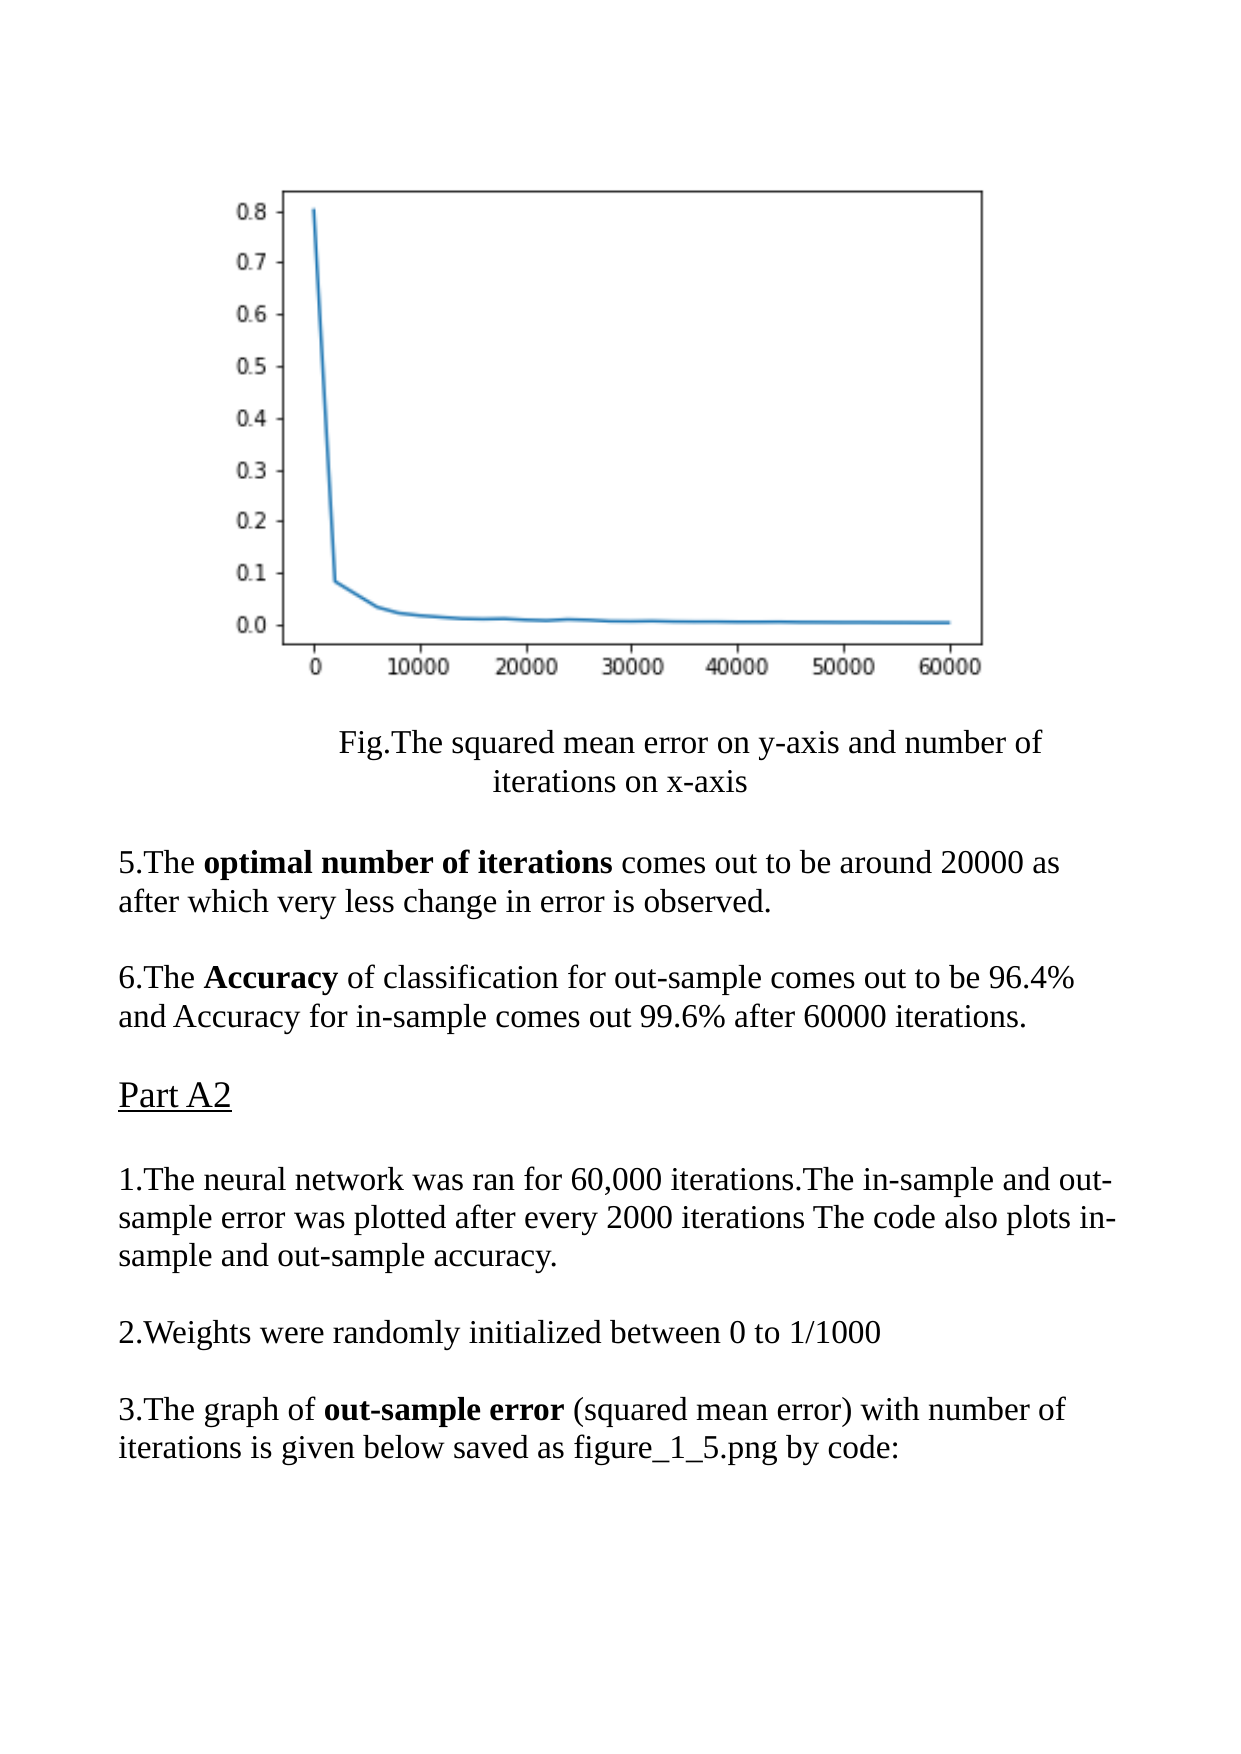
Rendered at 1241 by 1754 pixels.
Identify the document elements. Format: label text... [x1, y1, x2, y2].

picture [170, 118, 1071, 719]
text 2.Weights were randomly initialized between 0 to 1/1000 [118, 1312, 1122, 1351]
text 5.The optimal number of iterations comes out to be around 20000 as after which very less change in error is observed. [118, 843, 1122, 919]
text 3.The graph of out-sample error (squared mean error) with number of iterations is given below saved as figure_1_5.png by code: [118, 1389, 1122, 1466]
text Fig.The squared mean error on y-axis and number of iterations on x-axis [118, 118, 1122, 800]
text 1.The neural network was ran for 60,000 iterations.The in-sample and out-sample error was plotted after every 2000 iterations The code also plots in-sample and out-sample accuracy. [118, 1159, 1122, 1274]
text Part A2 [118, 1073, 1122, 1116]
text 6.The Accuracy of classification for out-sample comes out to be 96.4% and Accuracy for in-sample comes out 99.6% after 60000 iterations. [118, 958, 1122, 1034]
